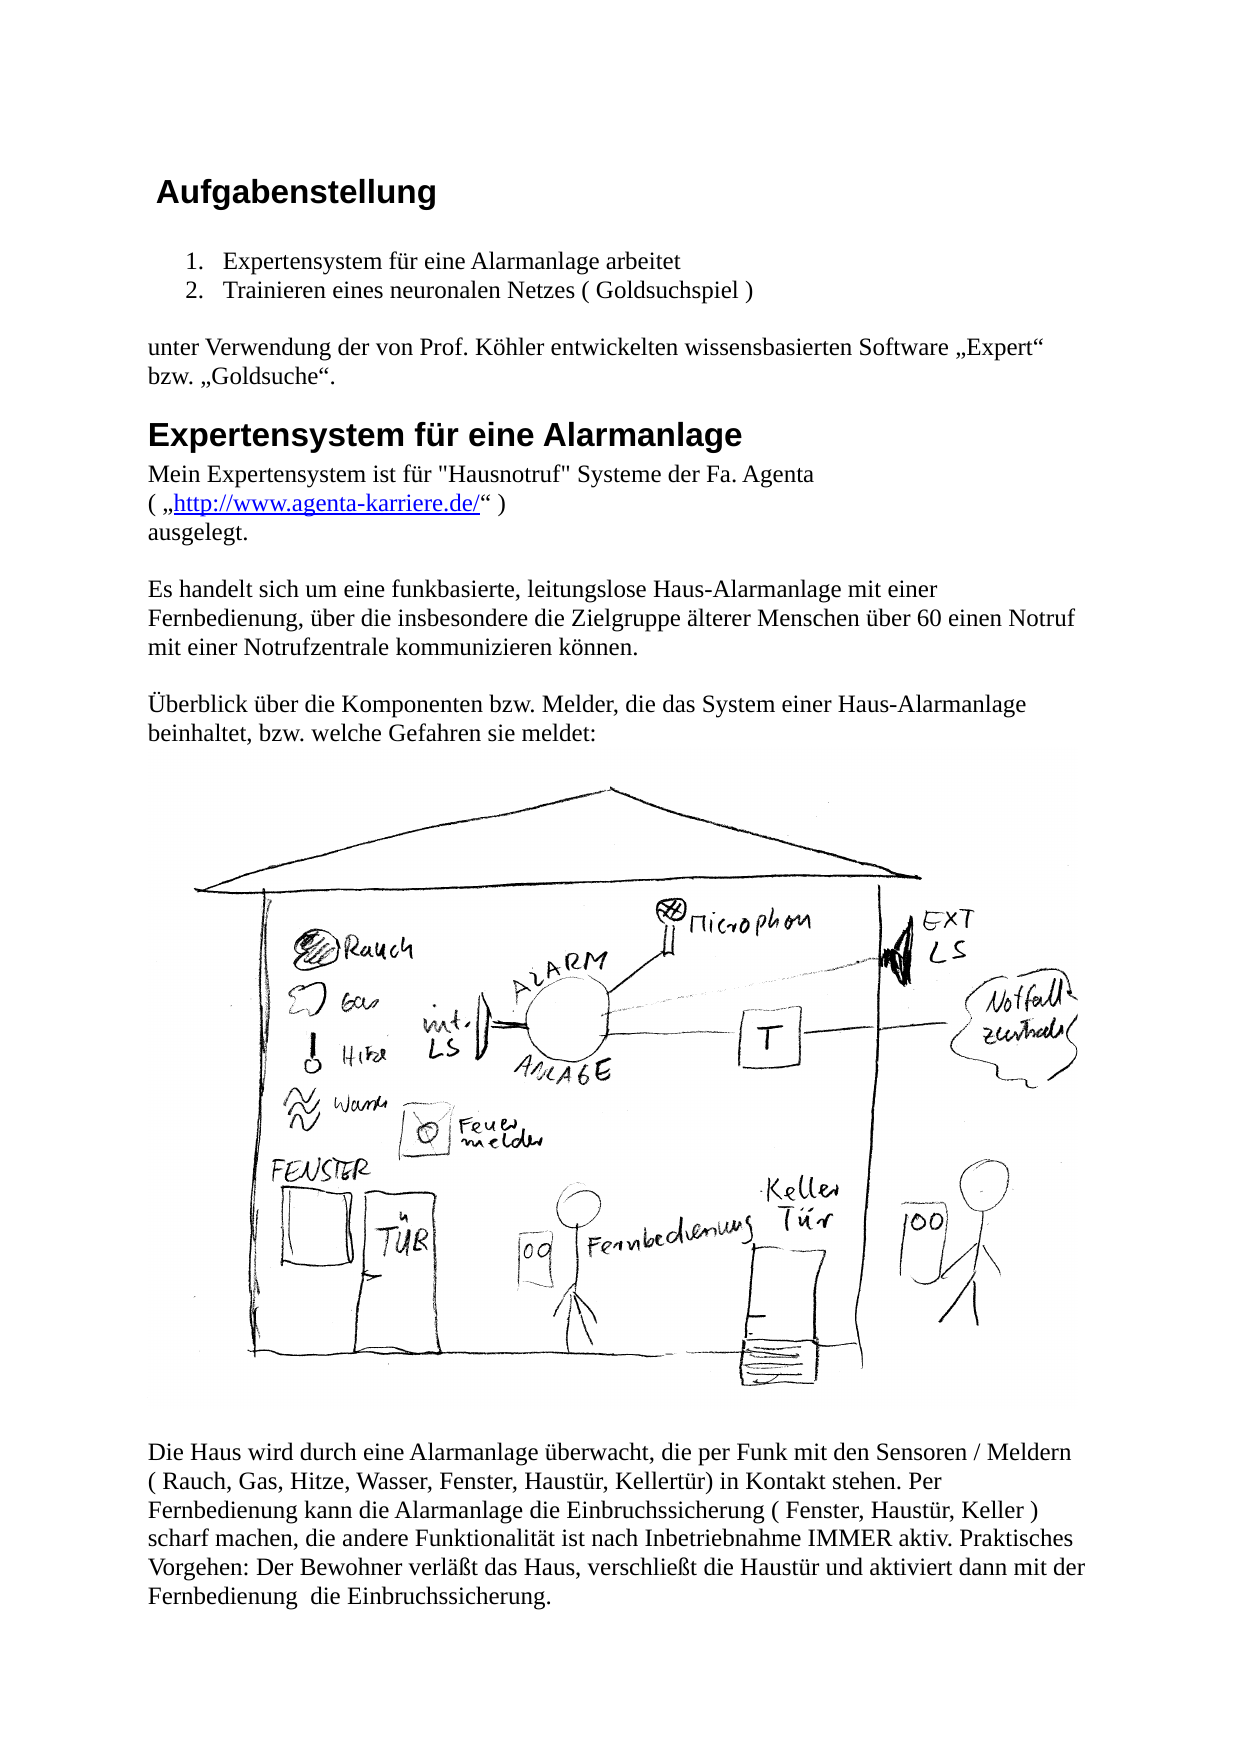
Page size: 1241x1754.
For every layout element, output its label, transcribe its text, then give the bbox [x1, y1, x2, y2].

text Die Haus wird durch eine Alarmanlage überwacht, die per Funk mit den Sensoren / Meldern ( Rauch, Gas, Hitze, Wasser, Fenster, Haustür, Kellertür) in Kontakt stehen. Per Fernbedienung kann die Alarmanlage die Einbruchssicherung ( Fenster, Haustür, Keller ) scharf machen, die andere Funktionalität ist nach Inbetriebnahme IMMER aktiv. Praktisches Vorgehen: Der Bewohner verläßt das Haus, verschließt die Haustür und aktiviert dann mit der Fernbedienung die Einbruchssicherung. [148, 1437, 1093, 1610]
text Es handelt sich um eine funkbasierte, leitungslose Haus-Alarmanlage mit einer Fernbedienung, über die insbesondere die Zielgruppe älterer Menschen über 60 einen Notruf mit einer Notrufzentrale kommunizieren können. [148, 574, 1093, 661]
list Expertensystem für eine Alarmanlage arbeitet [185, 246, 1093, 275]
text Überblick über die Komponenten bzw. Melder, die das System einer Haus-Alarmanlage beinhaltet, bzw. welche Gefahren sie meldet: [148, 689, 1093, 747]
text ( „http://www.agenta-karriere.de/“ ) [148, 488, 1093, 517]
text unter Verwendung der von Prof. Köhler entwickelten wissensbasierten Software „Expert“ bzw. „Goldsuche“. [148, 332, 1093, 390]
text Mein Expertensystem ist für "Hausnotruf" Systeme der Fa. Agenta [148, 459, 1093, 488]
subtitle Aufgabenstellung [148, 173, 1093, 211]
subtitle Expertensystem für eine Alarmanlage [148, 415, 1093, 453]
text ausgelegt. [148, 517, 1093, 546]
picture [147, 747, 1078, 1409]
list Trainieren eines neuronalen Netzes ( Goldsuchspiel ) [185, 275, 1093, 303]
